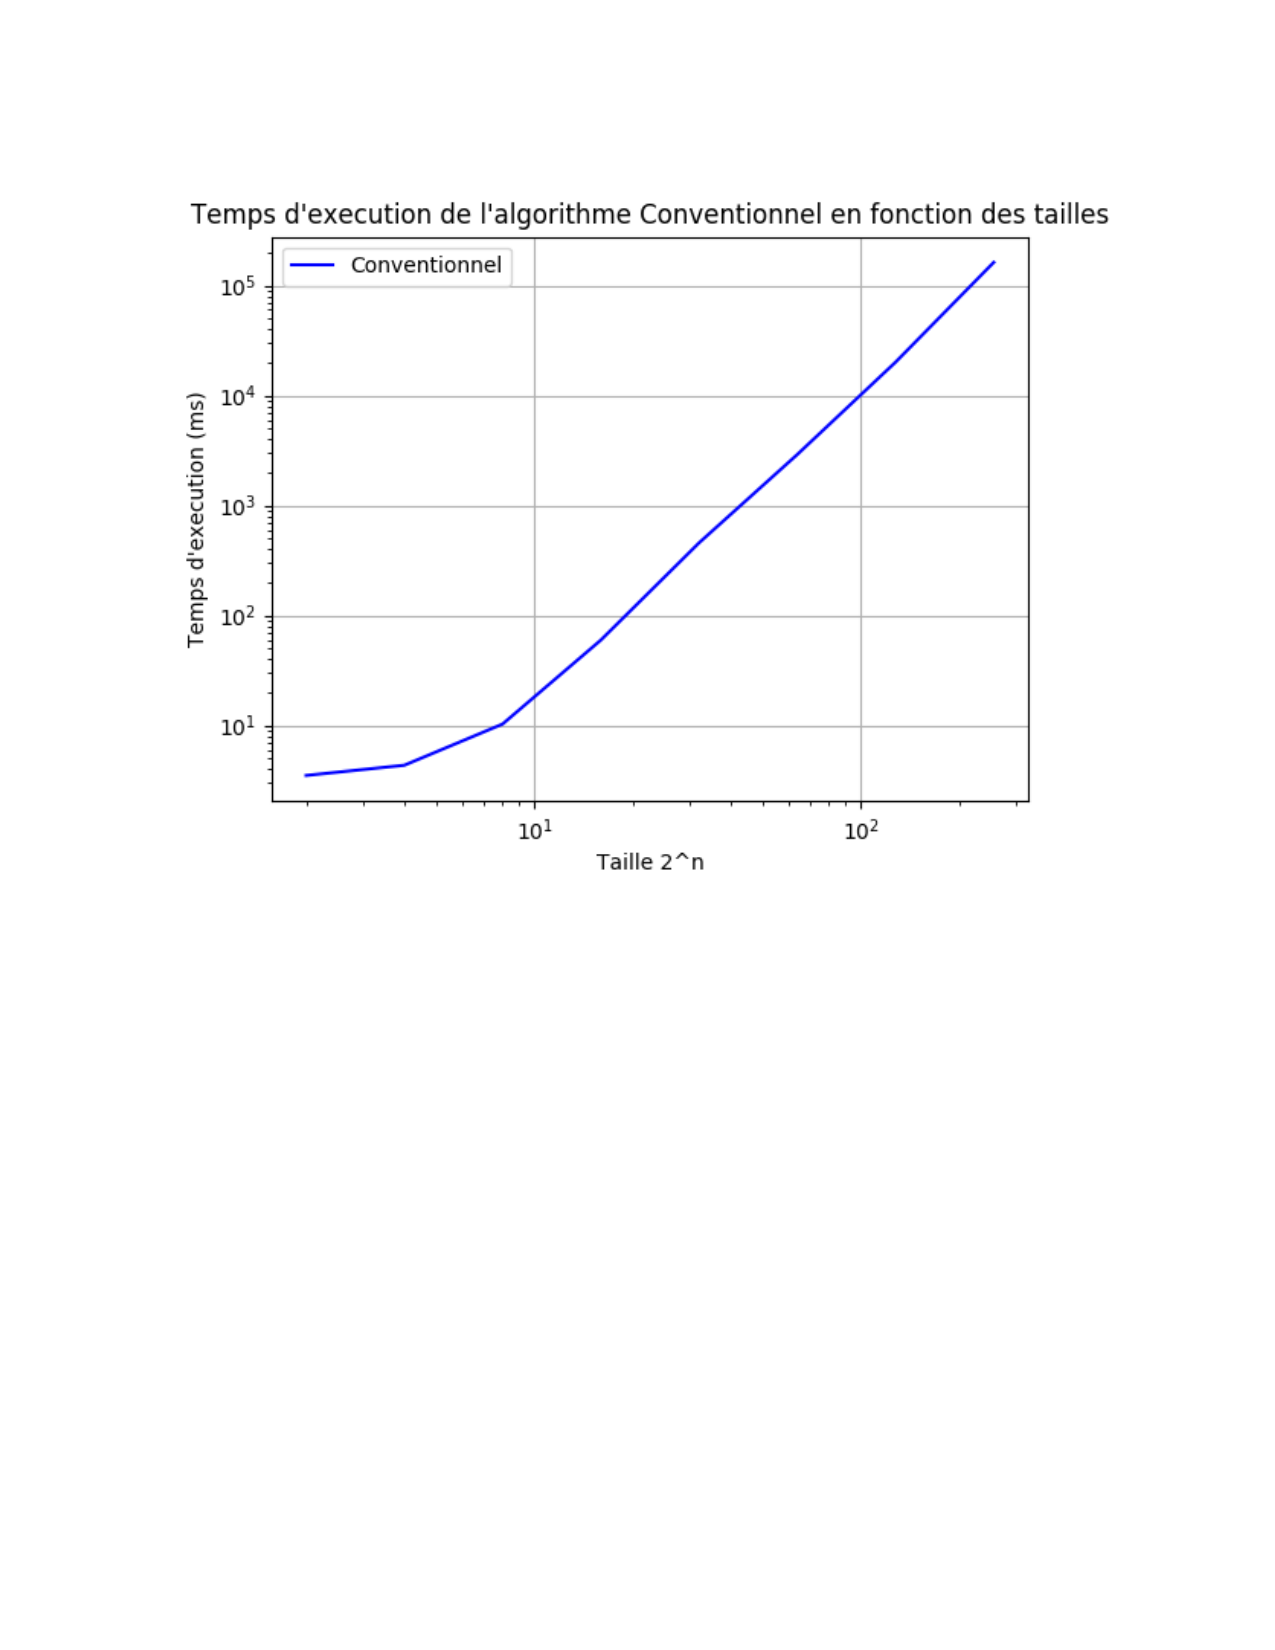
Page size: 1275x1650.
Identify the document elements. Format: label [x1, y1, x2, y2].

picture [150, 150, 1125, 882]
